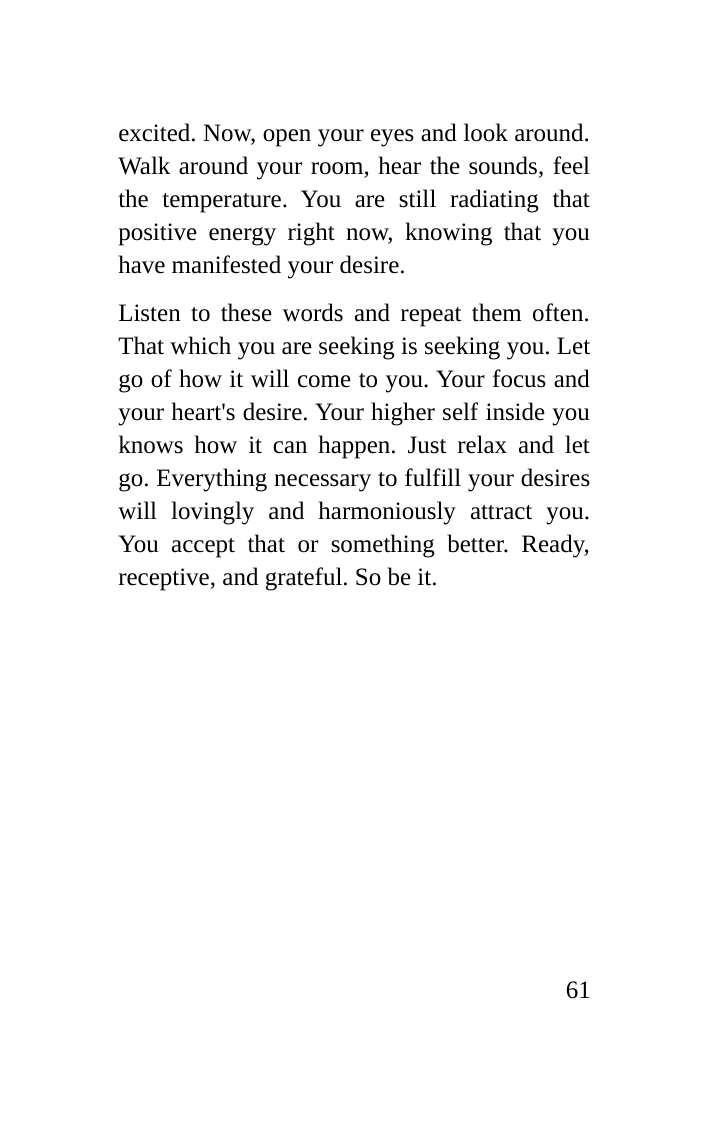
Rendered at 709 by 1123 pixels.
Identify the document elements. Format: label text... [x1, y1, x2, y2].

text excited. Now, open your eyes and look around. Walk around your room, hear the sounds, feel the temperature. You are still radiating that positive energy right now, knowing that you have manifested your desire. [118, 118, 591, 279]
text Listen to these words and repeat them often. That which you are seeking is seeking you. Let go of how it will come to you. Your focus and your heart's desire. Your higher self inside you knows how it can happen. Just relax and let go. Everything necessary to fulfill your desires will lovingly and harmoniously attract you. You accept that or something better. Ready, receptive, and grateful. So be it. [118, 298, 591, 591]
